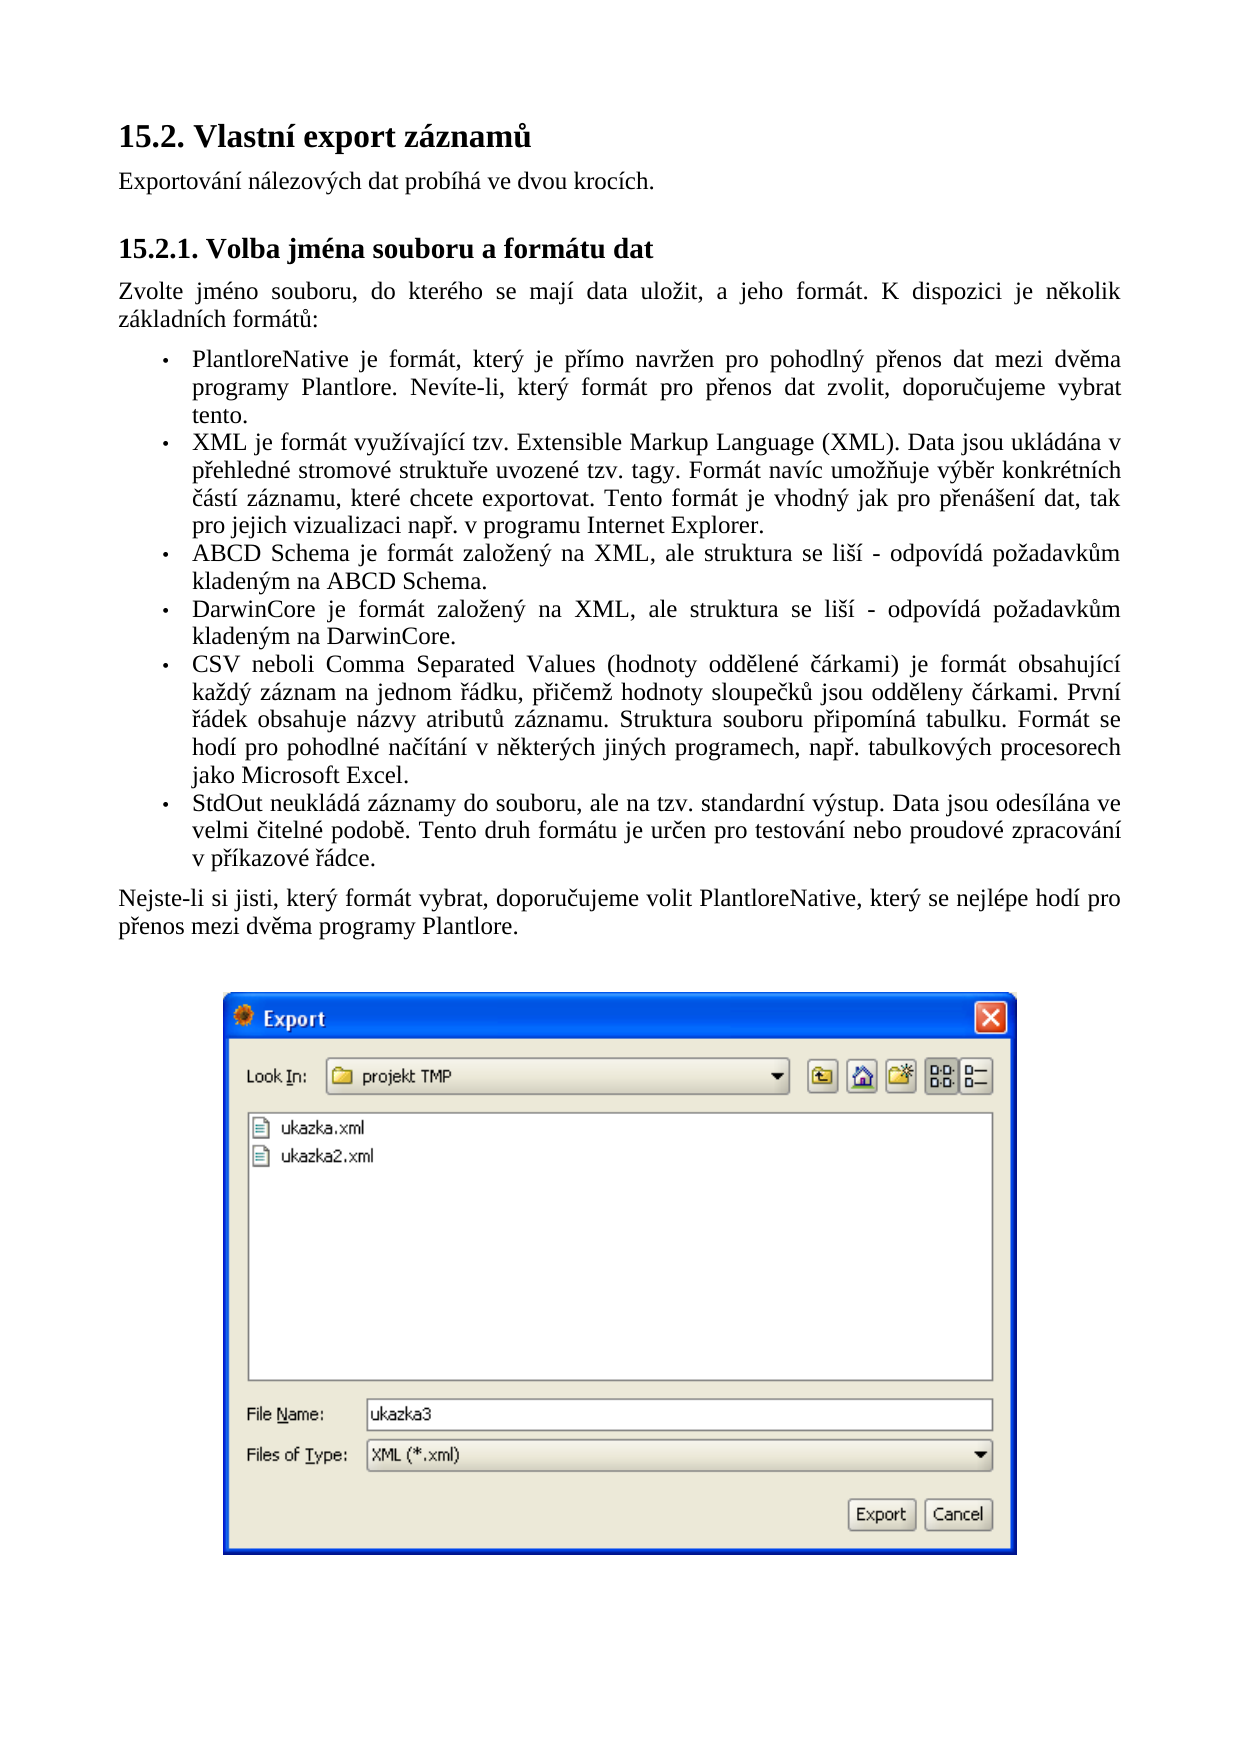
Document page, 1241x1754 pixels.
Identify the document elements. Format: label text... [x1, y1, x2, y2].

subtitle 15.2.1. Volba jména souboru a formátu dat [118, 233, 1122, 265]
subtitle 15.2. Vlastní export záznamů [118, 118, 1122, 155]
list ABCD Schema je formát založený na XML, ale struktura se liší - odpovídá požadavkům kladeným na ABCD Schema. [162, 539, 1122, 595]
list CSV neboli Comma Separated Values (hodnoty oddělené čárkami) je formát obsahující každý záznam na jednom řádku, přičemž hodnoty sloupečků jsou odděleny čárkami. První řádek obsahuje názvy atributů záznamu. Struktura souboru připomíná tabulku. Formát se hodí pro pohodlné načítání v některých jiných programech, např. tabulkových procesorech jako Microsoft Excel. [162, 650, 1122, 789]
list XML je formát využívající tzv. Extensible Markup Language (XML). Data jsou ukládána v přehledné stromové struktuře uvozené tzv. tagy. Formát navíc umožňuje výběr konkrétních částí záznamu, které chcete exportovat. Tento formát je vhodný jak pro přenášení dat, tak pro jejich vizualizaci např. v programu Internet Explorer. [162, 428, 1122, 539]
text Zvolte jméno souboru, do kterého se mají data uložit, a jeho formát. K dispozici je několik základních formátů: [118, 277, 1122, 333]
list PlantloreNative je formát, který je přímo navržen pro pohodlný přenos dat mezi dvěma programy Plantlore. Nevíte-li, který formát pro přenos dat zvolit, doporučujeme vybrat tento. [162, 345, 1122, 428]
list StdOut neukládá záznamy do souboru, ale na tzv. standardní výstup. Data jsou odesílána ve velmi čitelné podobě. Tento druh formátu je určen pro testování nebo proudové zpracování v příkazové řádce. [162, 789, 1122, 872]
text Exportování nálezových dat probíhá ve dvou krocích. [118, 167, 1122, 195]
text Nejste-li si jisti, který formát vybrat, doporučujeme volit PlantloreNative, který se nejlépe hodí pro přenos mezi dvěma programy Plantlore. [118, 884, 1122, 940]
picture [223, 992, 1017, 1555]
list DarwinCore je formát založený na XML, ale struktura se liší - odpovídá požadavkům kladeným na DarwinCore. [162, 595, 1122, 650]
